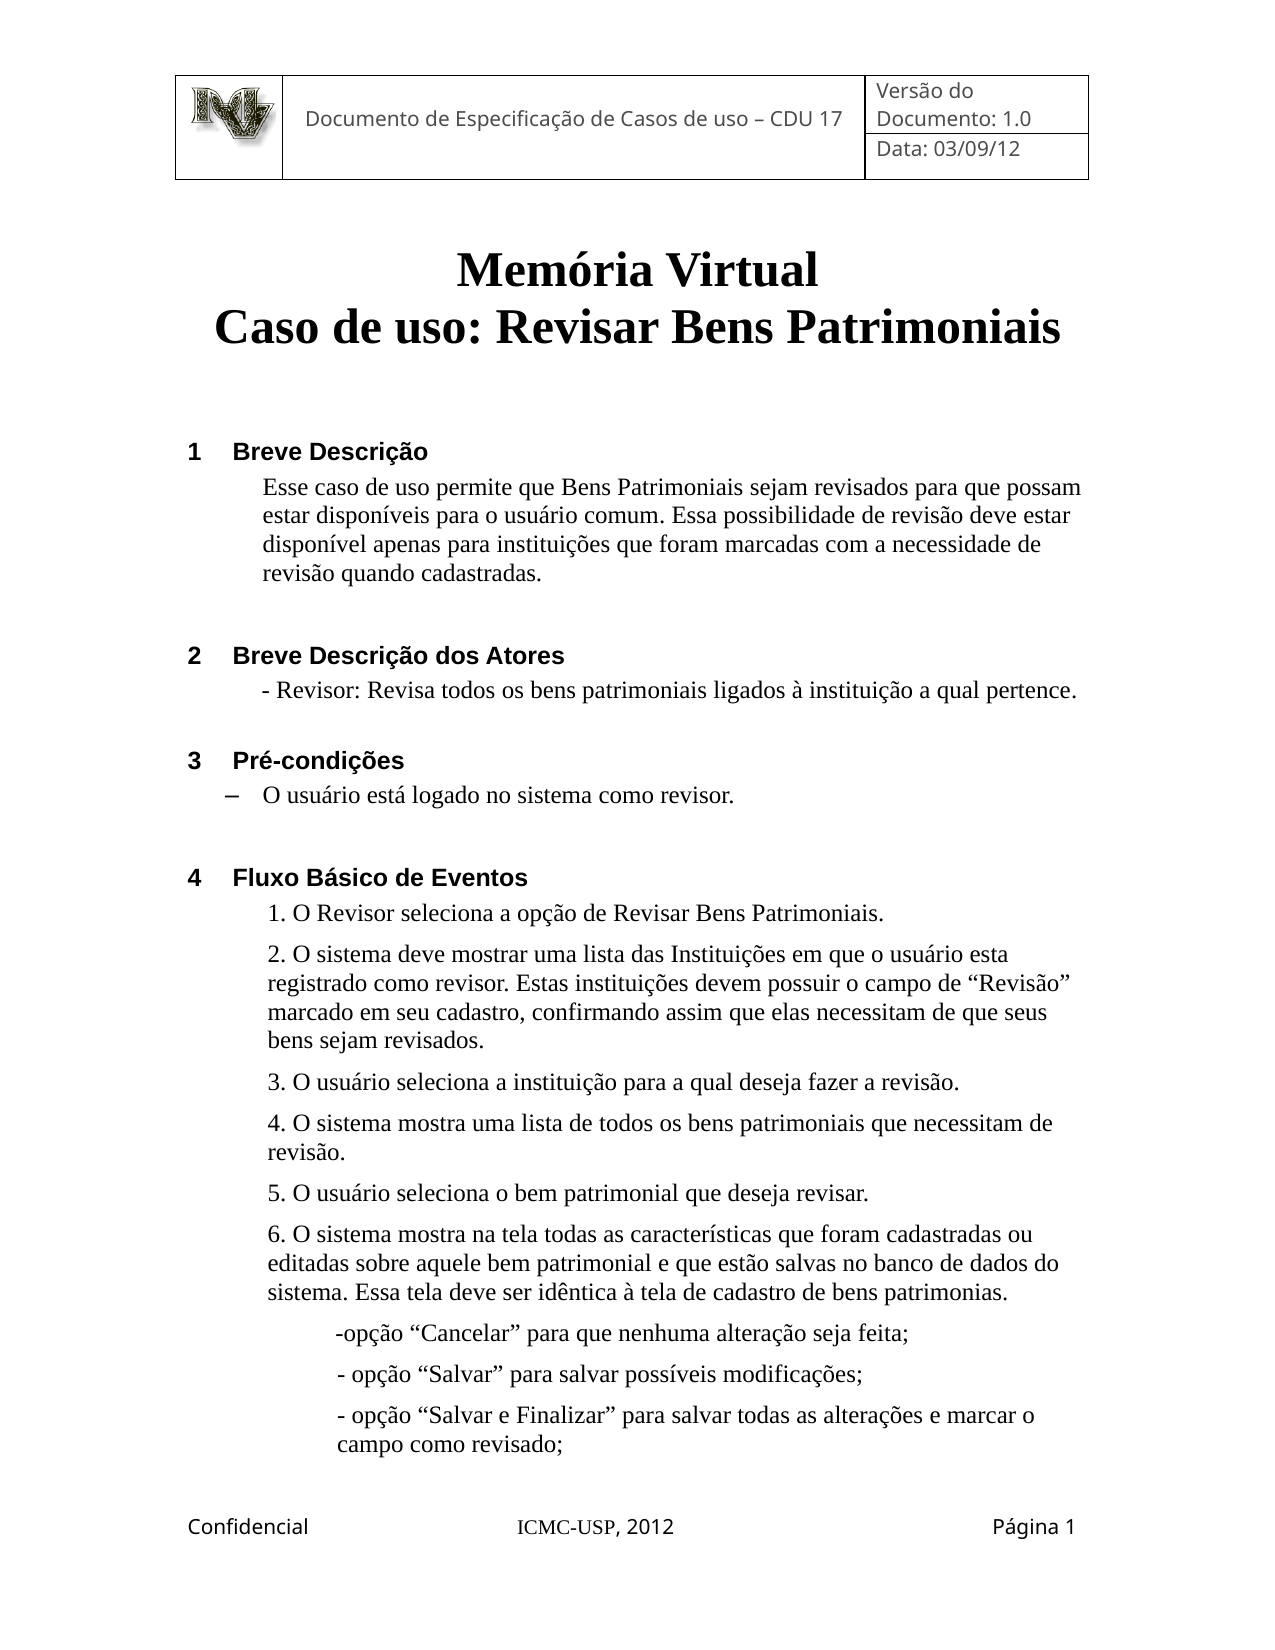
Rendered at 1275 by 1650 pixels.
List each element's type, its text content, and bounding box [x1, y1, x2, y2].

subtitle Breve Descrição dos Atores [187, 641, 1087, 669]
subtitle Fluxo Básico de Eventos [187, 863, 1087, 892]
list -opção “Cancelar” para que nenhuma alteração seja feita; [230, 1318, 1087, 1347]
list 1. O Revisor seleciona a opção de Revisar Bens Patrimoniais. [230, 898, 1087, 927]
text - Revisor: Revisa todos os bens patrimoniais ligados à instituição a qual pertence. [187, 676, 1087, 704]
list 6. O sistema mostra na tela todas as características que foram cadastradas ou editadas sobre aquele bem patrimonial e que estão salvas no banco de dados do sistema. Essa tela deve ser idêntica à tela de cadastro de bens patrimonias. [230, 1219, 1087, 1306]
list 5. O usuário seleciona o bem patrimonial que deseja revisar. [230, 1178, 1087, 1207]
list 2. O sistema deve mostrar uma lista das Instituições em que o usuário esta registrado como revisor. Estas instituições devem possuir o campo de “Revisão” marcado em seu cadastro, confirmando assim que elas necessitam de que seus bens sejam revisados. [230, 939, 1087, 1054]
list 4. O sistema mostra uma lista de todos os bens patrimoniais que necessitam de revisão. [230, 1108, 1087, 1166]
picture [186, 76, 277, 151]
subtitle Pré-condições [187, 746, 1087, 774]
list - opção “Salvar e Finalizar” para salvar todas as alterações e marcar o campo como revisado; [337, 1401, 1087, 1458]
list - opção “Salvar” para salvar possíveis modificações; [337, 1359, 1087, 1388]
title Memória Virtual Caso de uso: Revisar Bens Patrimoniais [187, 239, 1087, 354]
text Esse caso de uso permite que Bens Patrimoniais sejam revisados para que possam estar disponíveis para o usuário comum. Essa possibilidade de revisão deve estar disponível apenas para instituições que foram marcadas com a necessidade de revisão quando cadastradas. [262, 472, 1087, 587]
subtitle Breve Descrição [187, 437, 1087, 466]
list 3. O usuário seleciona a instituição para a qual deseja fazer a revisão. [230, 1067, 1087, 1096]
list O usuário está logado no sistema como revisor. [225, 781, 1087, 809]
